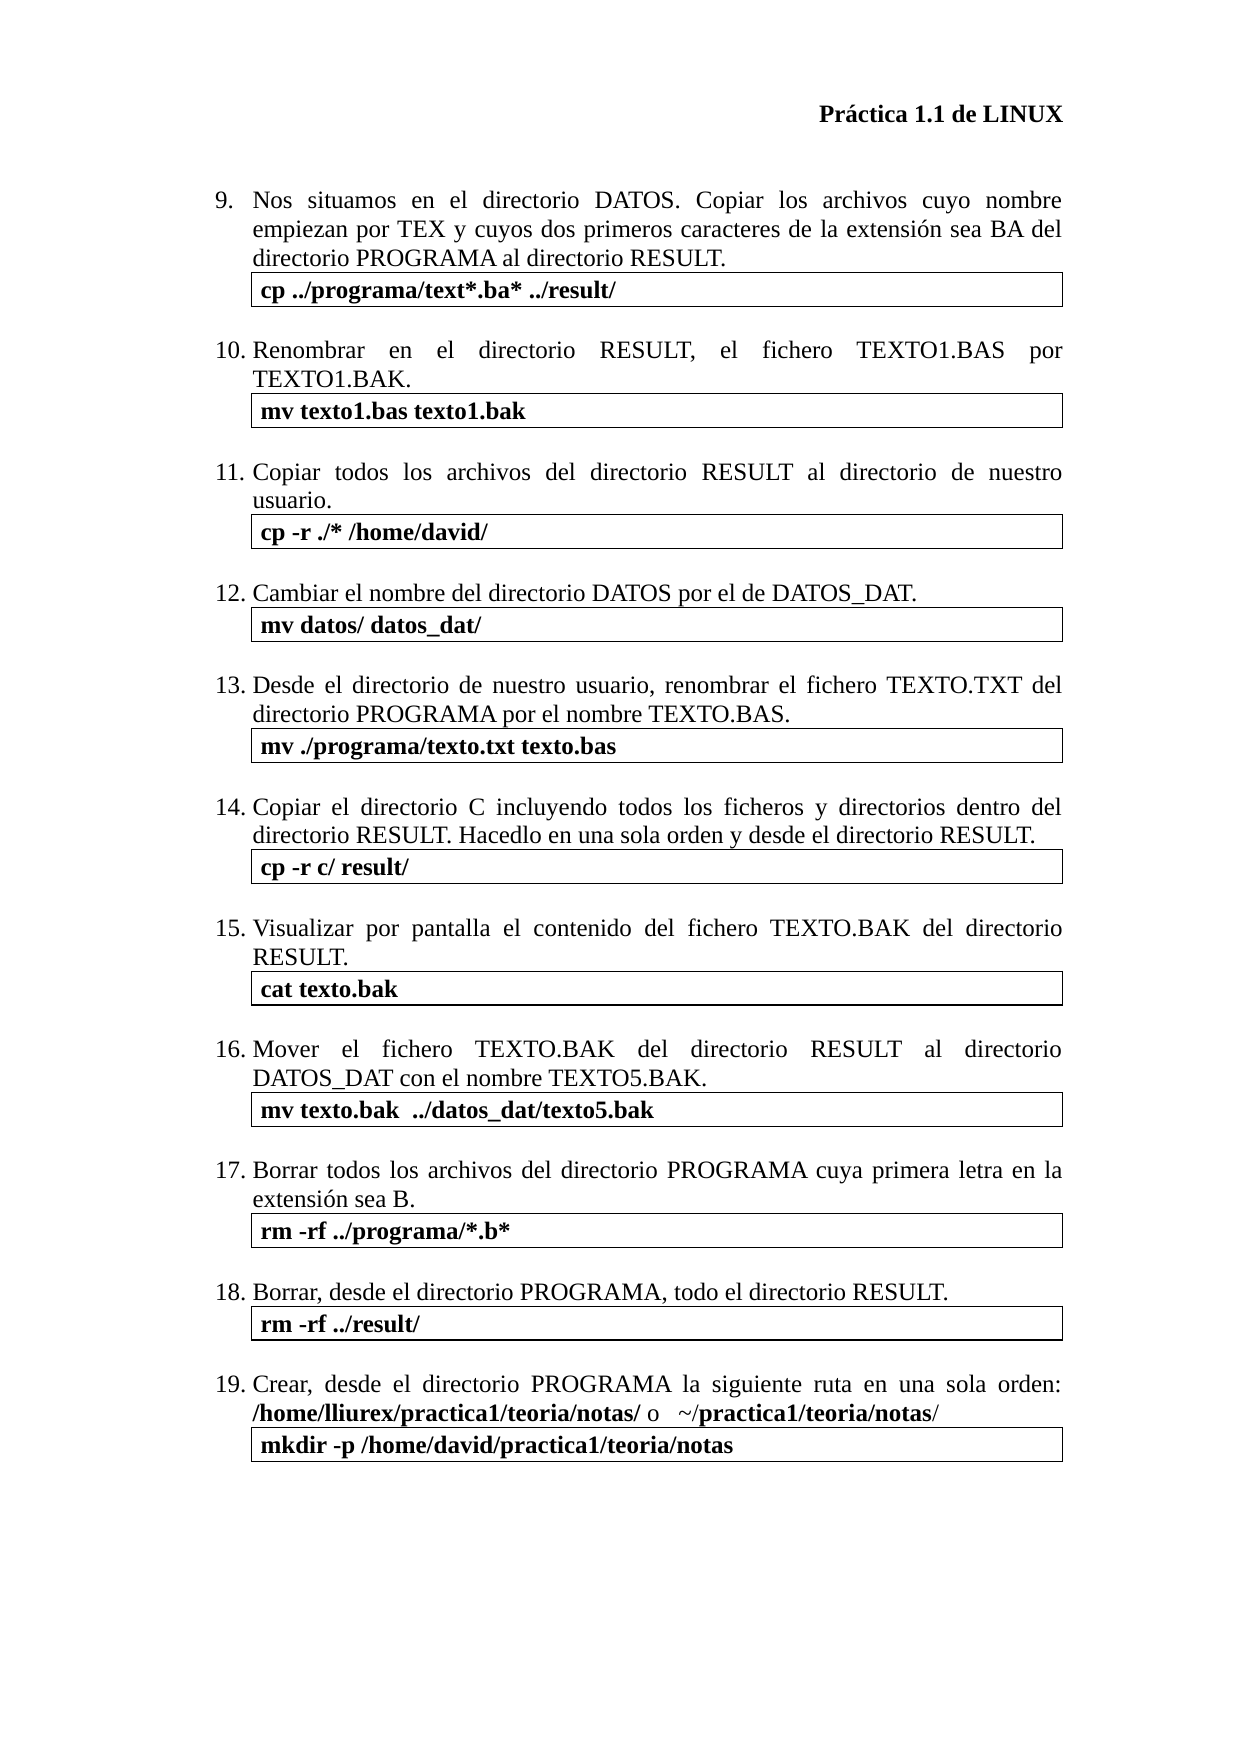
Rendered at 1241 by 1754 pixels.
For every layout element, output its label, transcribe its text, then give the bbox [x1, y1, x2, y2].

text mv datos/ datos_dat/ [252, 608, 1062, 641]
text cp ../programa/text*.ba* ../result/ [252, 273, 1062, 306]
list Borrar, desde el directorio PROGRAMA, todo el directorio RESULT. [215, 1277, 1063, 1306]
list Mover el fichero TEXTO.BAK del directorio RESULT al directorio DATOS_DAT con el nombre TEXTO5.BAK. [215, 1034, 1063, 1092]
list Copiar el directorio C incluyendo todos los ficheros y directorios dentro del directorio RESULT. Hacedlo en una sola orden y desde el directorio RESULT. [215, 792, 1063, 849]
list Borrar todos los archivos del directorio PROGRAMA cuya primera letra en la extensión sea B. [215, 1156, 1063, 1213]
list Desde el directorio de nuestro usuario, renombrar el fichero TEXTO.TXT del directorio PROGRAMA por el nombre TEXTO.BAS. [215, 671, 1063, 728]
text cp -r c/ result/ [252, 850, 1062, 883]
text mkdir -p /home/david/practica1/teoria/notas [252, 1428, 1062, 1461]
text mv texto.bak ../datos_dat/texto5.bak [252, 1093, 1062, 1126]
text mv ./programa/texto.txt texto.bas [252, 729, 1062, 762]
text cat texto.bak [252, 972, 1062, 1004]
list Nos situamos en el directorio DATOS. Copiar los archivos cuyo nombre empiezan por TEX y cuyos dos primeros caracteres de la extensión sea BA del directorio PROGRAMA al directorio RESULT. [215, 186, 1063, 272]
list Renombrar en el directorio RESULT, el fichero TEXTO1.BAS por TEXTO1.BAK. [215, 336, 1063, 393]
list Visualizar por pantalla el contenido del fichero TEXTO.BAK del directorio RESULT. [215, 913, 1063, 971]
list Copiar todos los archivos del directorio RESULT al directorio de nuestro usuario. [215, 457, 1063, 514]
text mv texto1.bas texto1.bak [252, 394, 1062, 427]
text rm -rf ../programa/*.b* [252, 1214, 1062, 1247]
text cp -r ./* /home/david/ [252, 515, 1062, 548]
text rm -rf ../result/ [252, 1307, 1062, 1339]
list Cambiar el nombre del directorio DATOS por el de DATOS_DAT. [215, 578, 1063, 607]
list Crear, desde el directorio PROGRAMA la siguiente ruta en una sola orden: /home/lliurex/practica1/teoria/notas/ o ~/practica1/teoria/notas/ [215, 1369, 1063, 1427]
